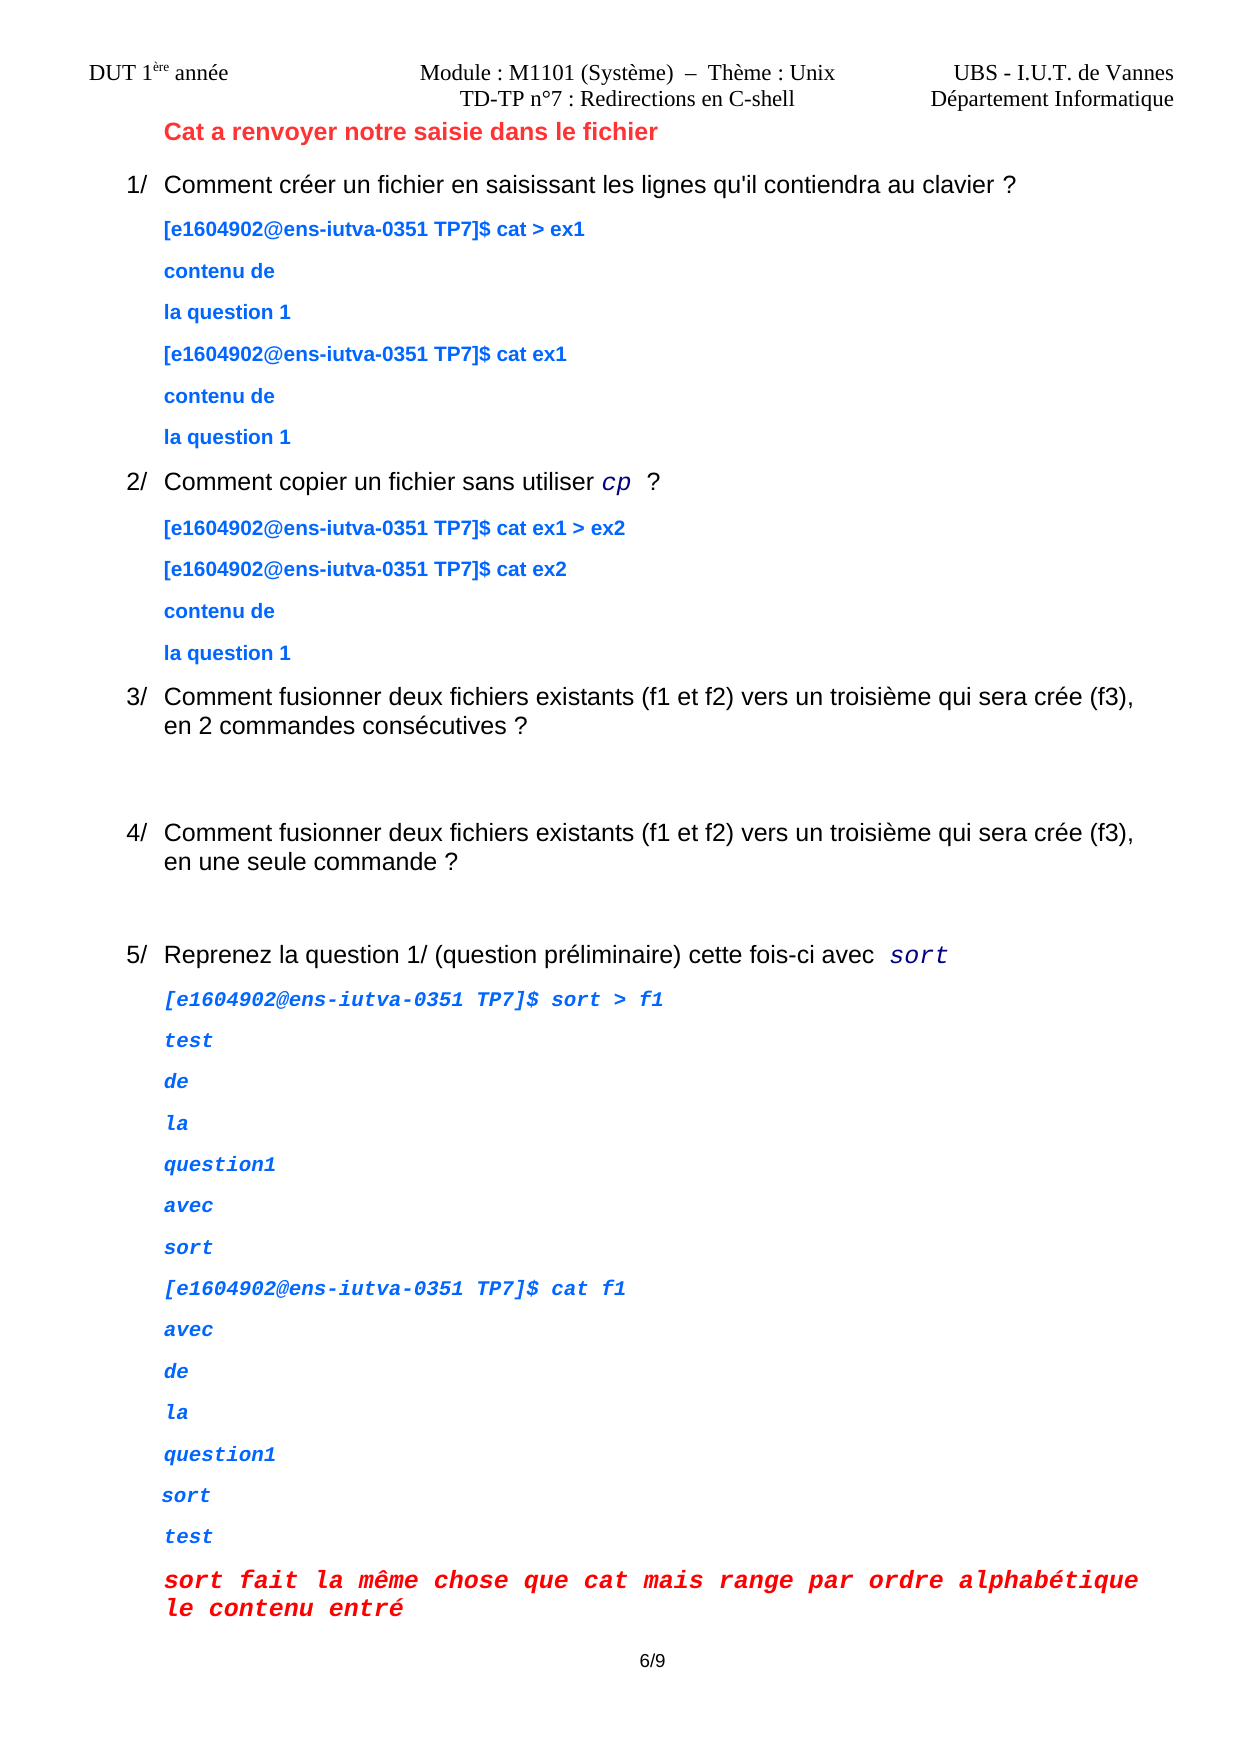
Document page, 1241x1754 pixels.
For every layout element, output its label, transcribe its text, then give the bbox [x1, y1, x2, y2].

list contenu de [126, 258, 1151, 282]
list test [126, 1030, 1151, 1054]
list [e1604902@ens-iutva-0351 TP7]$ cat ex2 [126, 557, 1151, 581]
list la [126, 1402, 1151, 1426]
list question1 [126, 1154, 1151, 1178]
list [e1604902@ens-iutva-0351 TP7]$ cat ex1 > ex2 [126, 515, 1151, 539]
list de [126, 1361, 1151, 1384]
list Cat a renvoyer notre saisie dans le fichier [126, 117, 1151, 145]
list la question 1 [126, 300, 1151, 324]
list Reprenez la question 1/ (question préliminaire) cette fois-ci avec sort [126, 940, 1151, 971]
list la question 1 [126, 640, 1151, 664]
list Comment fusionner deux fichiers existants (f1 et f2) vers un troisième qui sera crée (f3), en 2 commandes consécutives ? [126, 682, 1151, 739]
list [e1604902@ens-iutva-0351 TP7]$ cat ex1 [126, 342, 1151, 366]
list contenu de [126, 599, 1151, 623]
list Comment fusionner deux fichiers existants (f1 et f2) vers un troisième qui sera crée (f3), en une seule commande ? [126, 818, 1151, 876]
list contenu de [126, 383, 1151, 407]
list question1 [126, 1443, 1151, 1467]
list [e1604902@ens-iutva-0351 TP7]$ cat f1 [126, 1278, 1151, 1302]
list de [126, 1071, 1151, 1095]
list Comment créer un fichier en saisissant les lignes qu'il contiendra au clavier ? [126, 170, 1151, 199]
list avec [126, 1195, 1151, 1219]
list avec [126, 1319, 1151, 1343]
list sort [101, 1485, 1151, 1508]
list sort [126, 1237, 1151, 1260]
list la [126, 1113, 1151, 1136]
list Comment copier un fichier sans utiliser cp ? [126, 467, 1151, 498]
list la question 1 [126, 425, 1151, 449]
list [e1604902@ens-iutva-0351 TP7]$ cat > ex1 [126, 217, 1151, 241]
list sort fait la même chose que cat mais range par ordre alphabétique le contenu entré [126, 1568, 1151, 1624]
list test [126, 1526, 1151, 1550]
list [e1604902@ens-iutva-0351 TP7]$ sort > f1 [126, 989, 1151, 1012]
